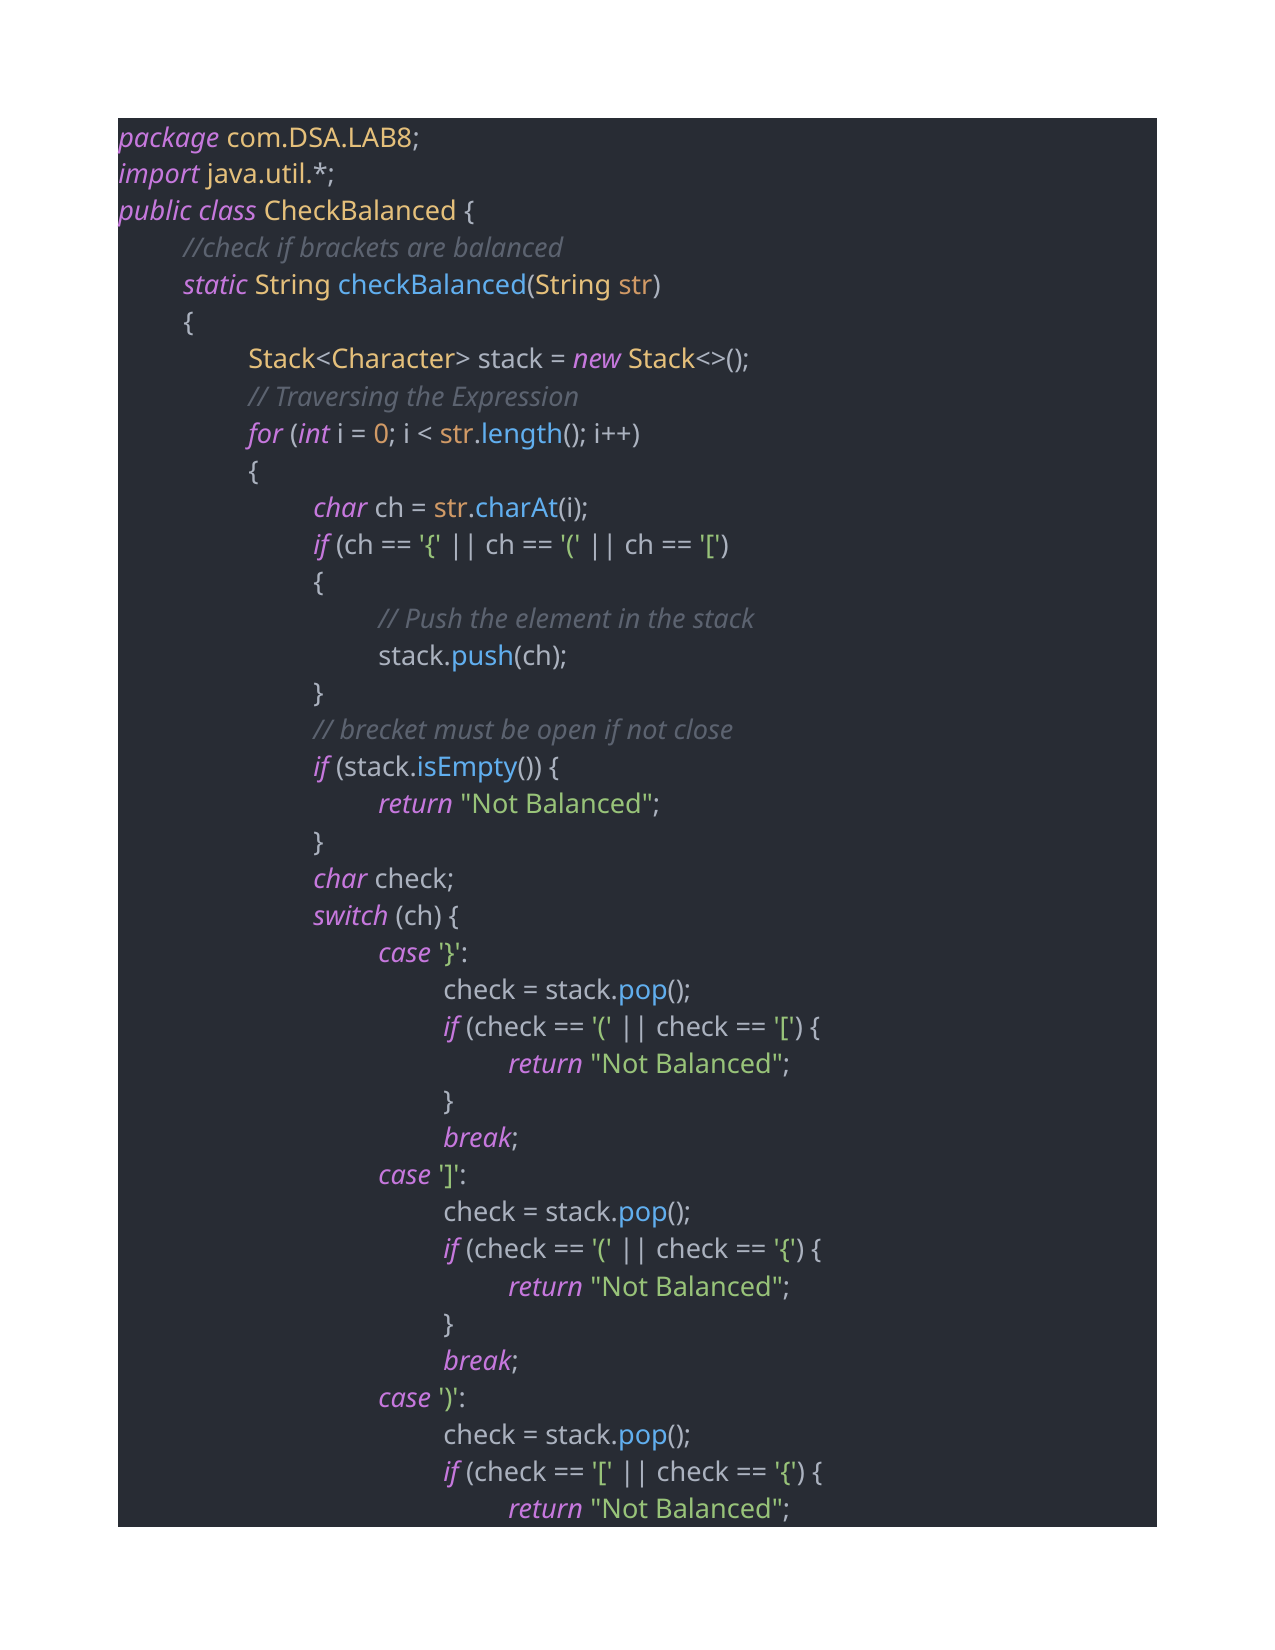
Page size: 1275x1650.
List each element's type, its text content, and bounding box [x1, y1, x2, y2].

text { [118, 562, 1157, 599]
text return "Not Balanced"; [118, 1044, 1157, 1082]
text if (stack.isEmpty()) { [118, 748, 1157, 785]
text } [118, 822, 1157, 859]
text } [118, 674, 1157, 711]
text return "Not Balanced"; [118, 1489, 1157, 1527]
text switch (ch) { [118, 896, 1157, 933]
text // brecket must be open if not close [118, 711, 1157, 748]
text } [118, 1082, 1157, 1119]
text package com.DSA.LAB8; [118, 118, 1157, 155]
text return "Not Balanced"; [118, 1267, 1157, 1304]
text break; [118, 1341, 1157, 1378]
text for (int i = 0; i < str.length(); i++) [118, 414, 1157, 451]
text stack.push(ch); [118, 637, 1157, 674]
text char check; [118, 859, 1157, 896]
text { [118, 303, 1157, 340]
text if (check == '(' || check == '[') { [118, 1007, 1157, 1044]
text //check if brackets are balanced [118, 229, 1157, 266]
text case '}': [118, 933, 1157, 970]
text char ch = str.charAt(i); [118, 488, 1157, 525]
text if (check == '[' || check == '{') { [118, 1452, 1157, 1489]
text { [118, 451, 1157, 488]
text check = stack.pop(); [118, 970, 1157, 1007]
text break; [118, 1119, 1157, 1156]
text if (ch == '{' || ch == '(' || ch == '[') [118, 525, 1157, 562]
text check = stack.pop(); [118, 1415, 1157, 1452]
text static String checkBalanced(String str) [118, 266, 1157, 303]
text } [118, 1304, 1157, 1341]
text import java.util.*; [118, 155, 1157, 192]
text if (check == '(' || check == '{') { [118, 1230, 1157, 1267]
text case ']': [118, 1156, 1157, 1193]
text check = stack.pop(); [118, 1193, 1157, 1230]
text // Traversing the Expression [118, 377, 1157, 414]
text case ')': [118, 1378, 1157, 1415]
text // Push the element in the stack [118, 599, 1157, 637]
text public class CheckBalanced { [118, 192, 1157, 229]
text return "Not Balanced"; [118, 785, 1157, 822]
text Stack<Character> stack = new Stack<>(); [118, 340, 1157, 377]
